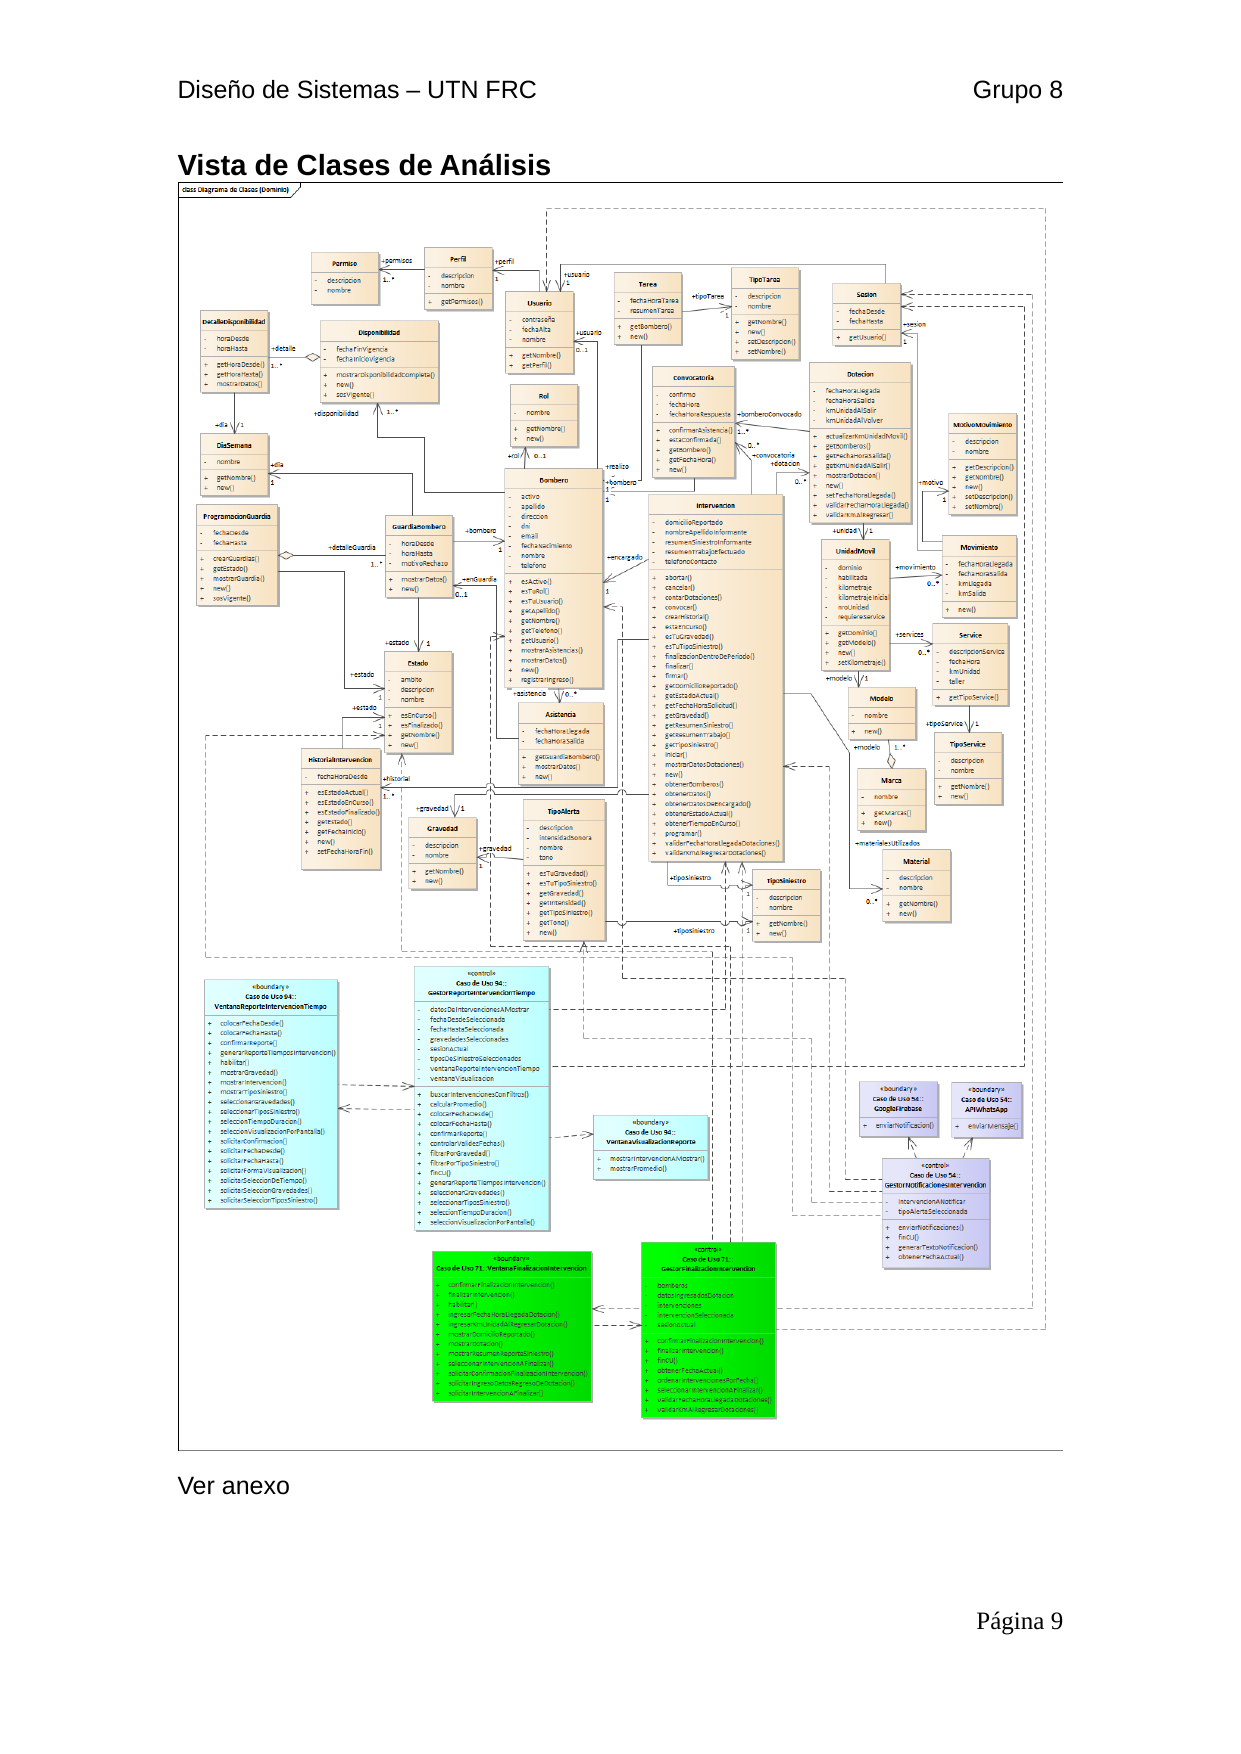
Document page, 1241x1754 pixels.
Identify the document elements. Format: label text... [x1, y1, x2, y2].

text Ver anexo [177, 1471, 1063, 1500]
subtitle Vista de Clases de Análisis [177, 148, 1063, 181]
